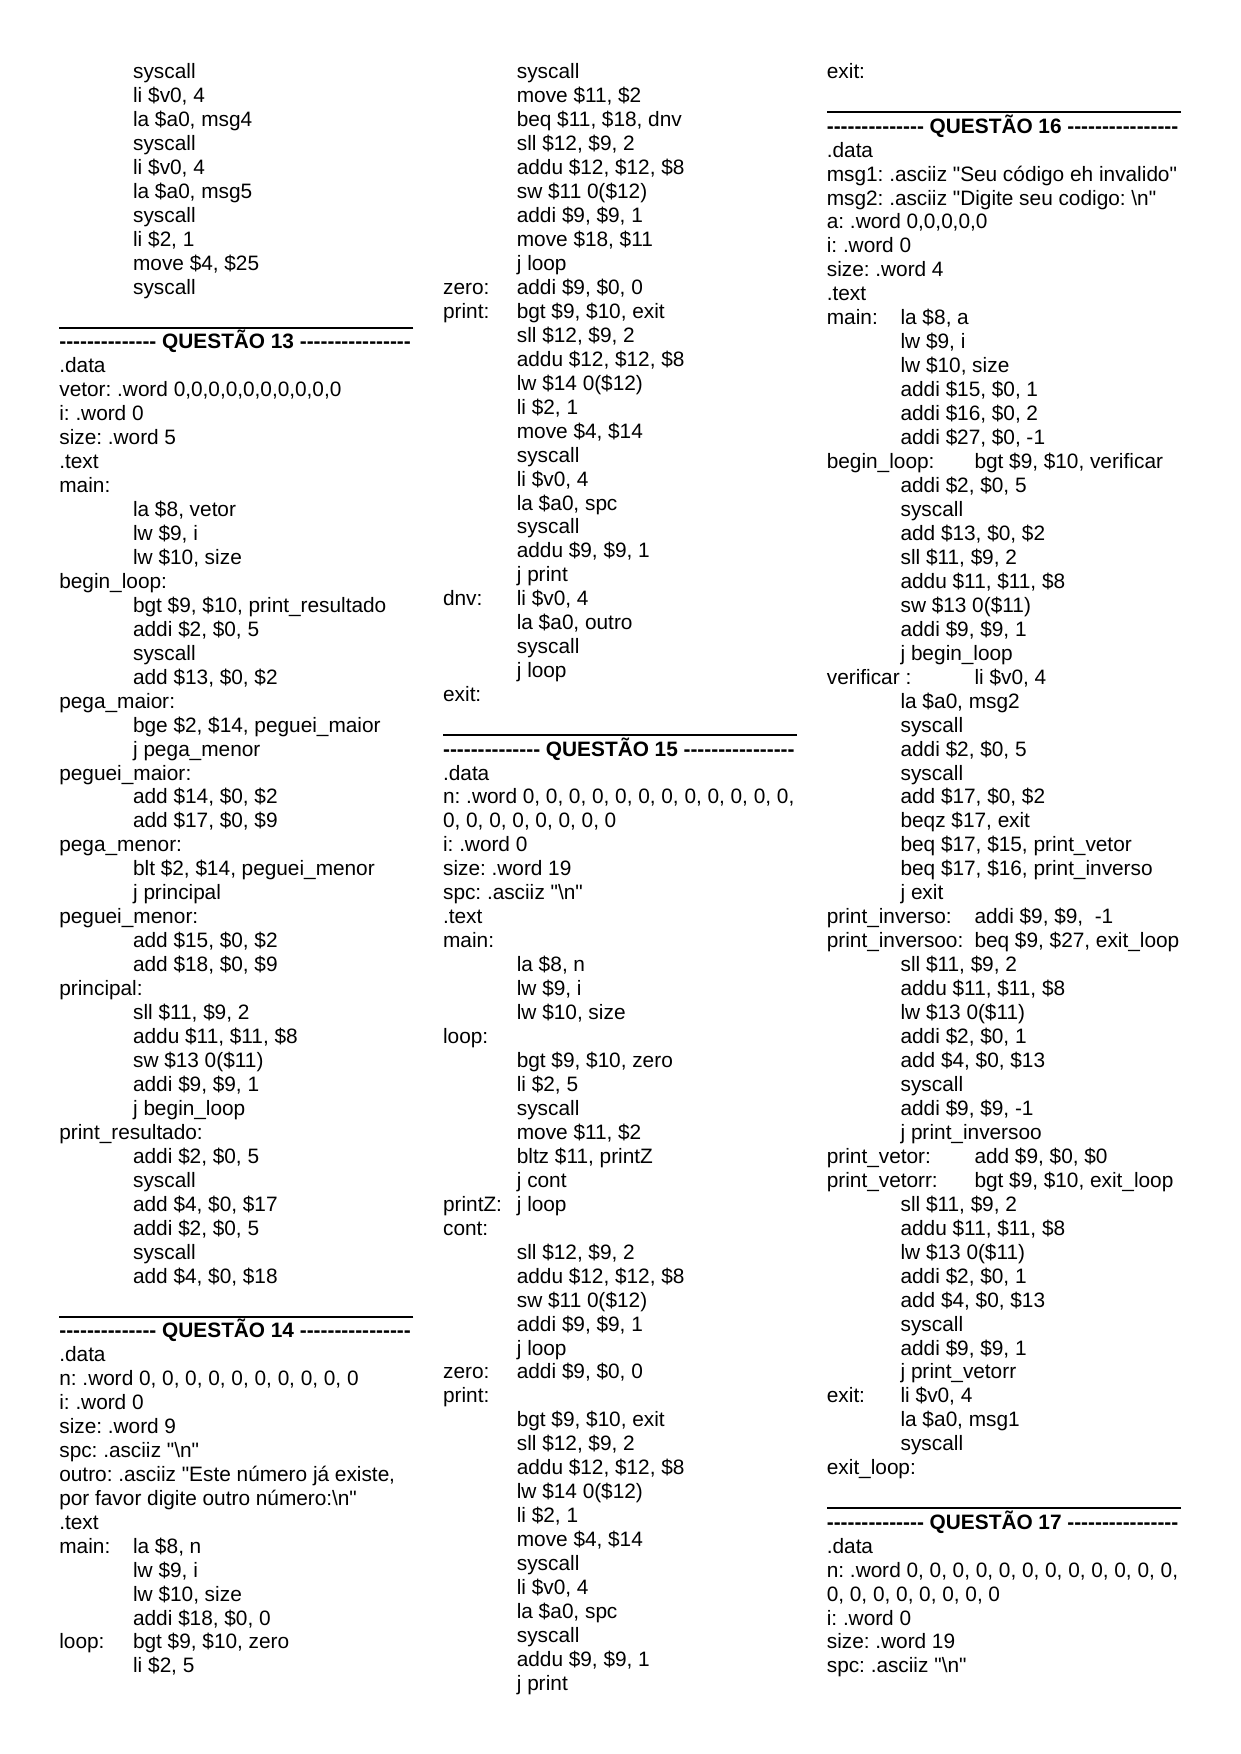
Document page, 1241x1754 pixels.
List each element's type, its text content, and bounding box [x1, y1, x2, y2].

text j print_inversoo [827, 1120, 1181, 1144]
text sll $12, $9, 2 [443, 323, 797, 347]
text syscall [827, 497, 1181, 521]
text j begin_loop [59, 1096, 413, 1120]
text syscall [827, 712, 1181, 736]
text bge $2, $14, peguei_maior [59, 712, 413, 736]
text la $a0, msg1 [827, 1407, 1181, 1431]
text addi $9, $9, 1 [59, 1072, 413, 1096]
text begin_loop: [59, 569, 413, 593]
text syscall [443, 514, 797, 538]
text bltz $11, printZ [443, 1144, 797, 1168]
text addi $2, $0, 1 [827, 1263, 1181, 1287]
text syscall [443, 634, 797, 658]
text syscall [443, 59, 797, 83]
text syscall [59, 59, 413, 83]
text j loop [443, 658, 797, 682]
text sll $12, $9, 2 [443, 1239, 797, 1263]
text addu $12, $12, $8 [443, 1263, 797, 1287]
text li $2, 5 [59, 1653, 413, 1677]
text bgt $9, $10, zero [443, 1048, 797, 1072]
text syscall [59, 641, 413, 664]
text addi $2, $0, 5 [59, 1216, 413, 1239]
text move $4, $14 [443, 418, 797, 442]
text blt $2, $14, peguei_menor [59, 856, 413, 880]
text size: .word 5 [59, 425, 413, 449]
text addi $2, $0, 5 [827, 736, 1181, 760]
text syscall [59, 1168, 413, 1192]
text li $v0, 4 [59, 155, 413, 179]
text addi $9, $9, -1 [827, 1096, 1181, 1120]
text lw $10, size [59, 1581, 413, 1605]
text i: .word 0 [443, 832, 797, 856]
text li $v0, 4 [443, 466, 797, 490]
text vetor: .word 0,0,0,0,0,0,0,0,0,0 [59, 377, 413, 401]
text addu $12, $12, $8 [443, 1455, 797, 1479]
text .text [59, 449, 413, 473]
text syscall [827, 1431, 1181, 1455]
text addi $9, $9, 1 [443, 1311, 797, 1335]
text move $18, $11 [443, 227, 797, 251]
text addi $9, $9, 1 [827, 1335, 1181, 1359]
text j print [443, 562, 797, 586]
text add $13, $0, $2 [59, 664, 413, 688]
text zero: addi $9, $0, 0 [443, 1359, 797, 1383]
text loop: bgt $9, $10, zero [59, 1629, 413, 1653]
text print_vetorr: bgt $9, $10, exit_loop [827, 1168, 1181, 1192]
text syscall [59, 1239, 413, 1263]
text j print [443, 1671, 797, 1695]
text addu $11, $11, $8 [59, 1024, 413, 1048]
text beqz $17, exit [827, 808, 1181, 832]
text n: .word 0, 0, 0, 0, 0, 0, 0, 0, 0, 0, 0, 0, 0, 0, 0, 0, 0, 0, 0, 0 [827, 1557, 1181, 1605]
text .data [827, 137, 1181, 161]
text print_vetor: add $9, $0, $0 [827, 1144, 1181, 1168]
text syscall [827, 1072, 1181, 1096]
text exit_loop: [827, 1455, 1181, 1479]
text a: .word 0,0,0,0,0 [827, 209, 1181, 233]
text addi $2, $0, 5 [59, 617, 413, 641]
text peguei_maior: [59, 760, 413, 784]
text syscall [443, 1096, 797, 1120]
text syscall [59, 131, 413, 155]
text add $4, $0, $18 [59, 1263, 413, 1287]
text printZ: j loop [443, 1192, 797, 1216]
text sll $11, $9, 2 [827, 1192, 1181, 1216]
text i: .word 0 [827, 1605, 1181, 1629]
text li $v0, 4 [443, 1575, 797, 1599]
text .data [59, 353, 413, 377]
text outro: .asciiz "Este número já existe, por favor digite outro número:\n" [59, 1462, 413, 1509]
text addu $9, $9, 1 [443, 1647, 797, 1671]
text sll $12, $9, 2 [443, 1431, 797, 1455]
text -------------- QUESTÃO 16 ---------------- [827, 113, 1181, 137]
text li $2, 1 [443, 1503, 797, 1527]
text -------------- QUESTÃO 15 ---------------- [443, 736, 797, 760]
text addi $2, $0, 5 [827, 473, 1181, 497]
text lw $9, i [827, 329, 1181, 353]
text li $2, 5 [443, 1072, 797, 1096]
text addu $11, $11, $8 [827, 976, 1181, 1000]
text syscall [443, 1623, 797, 1647]
text print_resultado: [59, 1120, 413, 1144]
text addi $16, $0, 2 [827, 401, 1181, 425]
text .text [443, 904, 797, 928]
text syscall [443, 442, 797, 466]
text exit: li $v0, 4 [827, 1383, 1181, 1407]
text .text [827, 281, 1181, 305]
text addi $2, $0, 1 [827, 1024, 1181, 1048]
text print_inverso: addi $9, $9, -1 [827, 904, 1181, 928]
text lw $10, size [443, 1000, 797, 1024]
text move $11, $2 [443, 1120, 797, 1144]
text la $8, n [443, 952, 797, 976]
text peguei_menor: [59, 904, 413, 928]
text move $11, $2 [443, 83, 797, 107]
text main: [443, 928, 797, 952]
text j begin_loop [827, 641, 1181, 664]
text main: la $8, n [59, 1533, 413, 1557]
text move $4, $25 [59, 251, 413, 275]
text begin_loop: bgt $9, $10, verificar [827, 449, 1181, 473]
text main: [59, 473, 413, 497]
text sll $11, $9, 2 [827, 952, 1181, 976]
text j print_vetorr [827, 1359, 1181, 1383]
text size: .word 19 [827, 1629, 1181, 1653]
text add $4, $0, $13 [827, 1287, 1181, 1311]
text addu $12, $12, $8 [443, 155, 797, 179]
text syscall [59, 203, 413, 227]
text print: [443, 1383, 797, 1407]
text .data [59, 1342, 413, 1366]
text cont: [443, 1216, 797, 1239]
text exit: [827, 59, 1181, 83]
text lw $9, i [443, 976, 797, 1000]
text lw $9, i [59, 521, 413, 545]
text j loop [443, 251, 797, 275]
text sll $11, $9, 2 [827, 545, 1181, 569]
text add $18, $0, $9 [59, 952, 413, 976]
text la $a0, msg4 [59, 107, 413, 131]
text la $a0, msg2 [827, 688, 1181, 712]
text addu $9, $9, 1 [443, 538, 797, 562]
text li $2, 1 [59, 227, 413, 251]
text sw $11 0($12) [443, 179, 797, 203]
text i: .word 0 [827, 233, 1181, 257]
text j exit [827, 880, 1181, 904]
text add $4, $0, $13 [827, 1048, 1181, 1072]
text sll $12, $9, 2 [443, 131, 797, 155]
text addi $15, $0, 1 [827, 377, 1181, 401]
text li $v0, 4 [59, 83, 413, 107]
text addi $2, $0, 5 [59, 1144, 413, 1168]
text n: .word 0, 0, 0, 0, 0, 0, 0, 0, 0, 0 [59, 1366, 413, 1390]
text add $17, $0, $9 [59, 808, 413, 832]
text addi $9, $9, 1 [443, 203, 797, 227]
text .data [443, 760, 797, 784]
text spc: .asciiz "\n" [59, 1438, 413, 1462]
text bgt $9, $10, exit [443, 1407, 797, 1431]
text syscall [443, 1551, 797, 1575]
text loop: [443, 1024, 797, 1048]
text j cont [443, 1168, 797, 1192]
text la $a0, outro [443, 610, 797, 634]
text la $a0, msg5 [59, 179, 413, 203]
text add $14, $0, $2 [59, 784, 413, 808]
text -------------- QUESTÃO 14 ---------------- [59, 1318, 413, 1342]
text msg1: .asciiz "Seu código eh invalido" [827, 161, 1181, 185]
text lw $13 0($11) [827, 1000, 1181, 1024]
text syscall [59, 275, 413, 299]
text addu $11, $11, $8 [827, 1216, 1181, 1239]
text sw $13 0($11) [827, 593, 1181, 617]
text principal: [59, 976, 413, 1000]
text n: .word 0, 0, 0, 0, 0, 0, 0, 0, 0, 0, 0, 0, 0, 0, 0, 0, 0, 0, 0, 0 [443, 784, 797, 832]
text beq $11, $18, dnv [443, 107, 797, 131]
text msg2: .asciiz "Digite seu codigo: \n" [827, 185, 1181, 209]
text lw $9, i [59, 1557, 413, 1581]
text j pega_menor [59, 736, 413, 760]
text la $8, vetor [59, 497, 413, 521]
text i: .word 0 [59, 401, 413, 425]
text j principal [59, 880, 413, 904]
text lw $14 0($12) [443, 1479, 797, 1503]
text sw $11 0($12) [443, 1287, 797, 1311]
text zero: addi $9, $0, 0 [443, 275, 797, 299]
text size: .word 19 [443, 856, 797, 880]
text -------------- QUESTÃO 17 ---------------- [827, 1509, 1181, 1533]
text .data [827, 1533, 1181, 1557]
text verificar : li $v0, 4 [827, 664, 1181, 688]
text syscall [827, 1311, 1181, 1335]
text addi $9, $9, 1 [827, 617, 1181, 641]
text addi $18, $0, 0 [59, 1605, 413, 1629]
text size: .word 9 [59, 1414, 413, 1438]
text li $2, 1 [443, 394, 797, 418]
text add $13, $0, $2 [827, 521, 1181, 545]
text la $a0, spc [443, 1599, 797, 1623]
text addi $27, $0, -1 [827, 425, 1181, 449]
text .text [59, 1509, 413, 1533]
text size: .word 4 [827, 257, 1181, 281]
text print_inversoo: beq $9, $27, exit_loop [827, 928, 1181, 952]
text print: bgt $9, $10, exit [443, 299, 797, 323]
text spc: .asciiz "\n" [443, 880, 797, 904]
text lw $14 0($12) [443, 371, 797, 394]
text la $a0, spc [443, 490, 797, 514]
text lw $10, size [827, 353, 1181, 377]
text bgt $9, $10, print_resultado [59, 593, 413, 617]
text sll $11, $9, 2 [59, 1000, 413, 1024]
text -------------- QUESTÃO 13 ---------------- [59, 329, 413, 353]
text j loop [443, 1335, 797, 1359]
text dnv: li $v0, 4 [443, 586, 797, 610]
text add $4, $0, $17 [59, 1192, 413, 1216]
text syscall [827, 760, 1181, 784]
text add $17, $0, $2 [827, 784, 1181, 808]
text i: .word 0 [59, 1390, 413, 1414]
text move $4, $14 [443, 1527, 797, 1551]
text addu $12, $12, $8 [443, 347, 797, 371]
text exit: [443, 682, 797, 706]
text pega_menor: [59, 832, 413, 856]
text lw $13 0($11) [827, 1239, 1181, 1263]
text beq $17, $16, print_inverso [827, 856, 1181, 880]
text addu $11, $11, $8 [827, 569, 1181, 593]
text lw $10, size [59, 545, 413, 569]
text add $15, $0, $2 [59, 928, 413, 952]
text beq $17, $15, print_vetor [827, 832, 1181, 856]
text sw $13 0($11) [59, 1048, 413, 1072]
text pega_maior: [59, 688, 413, 712]
text main: la $8, a [827, 305, 1181, 329]
text spc: .asciiz "\n" [827, 1653, 1181, 1677]
